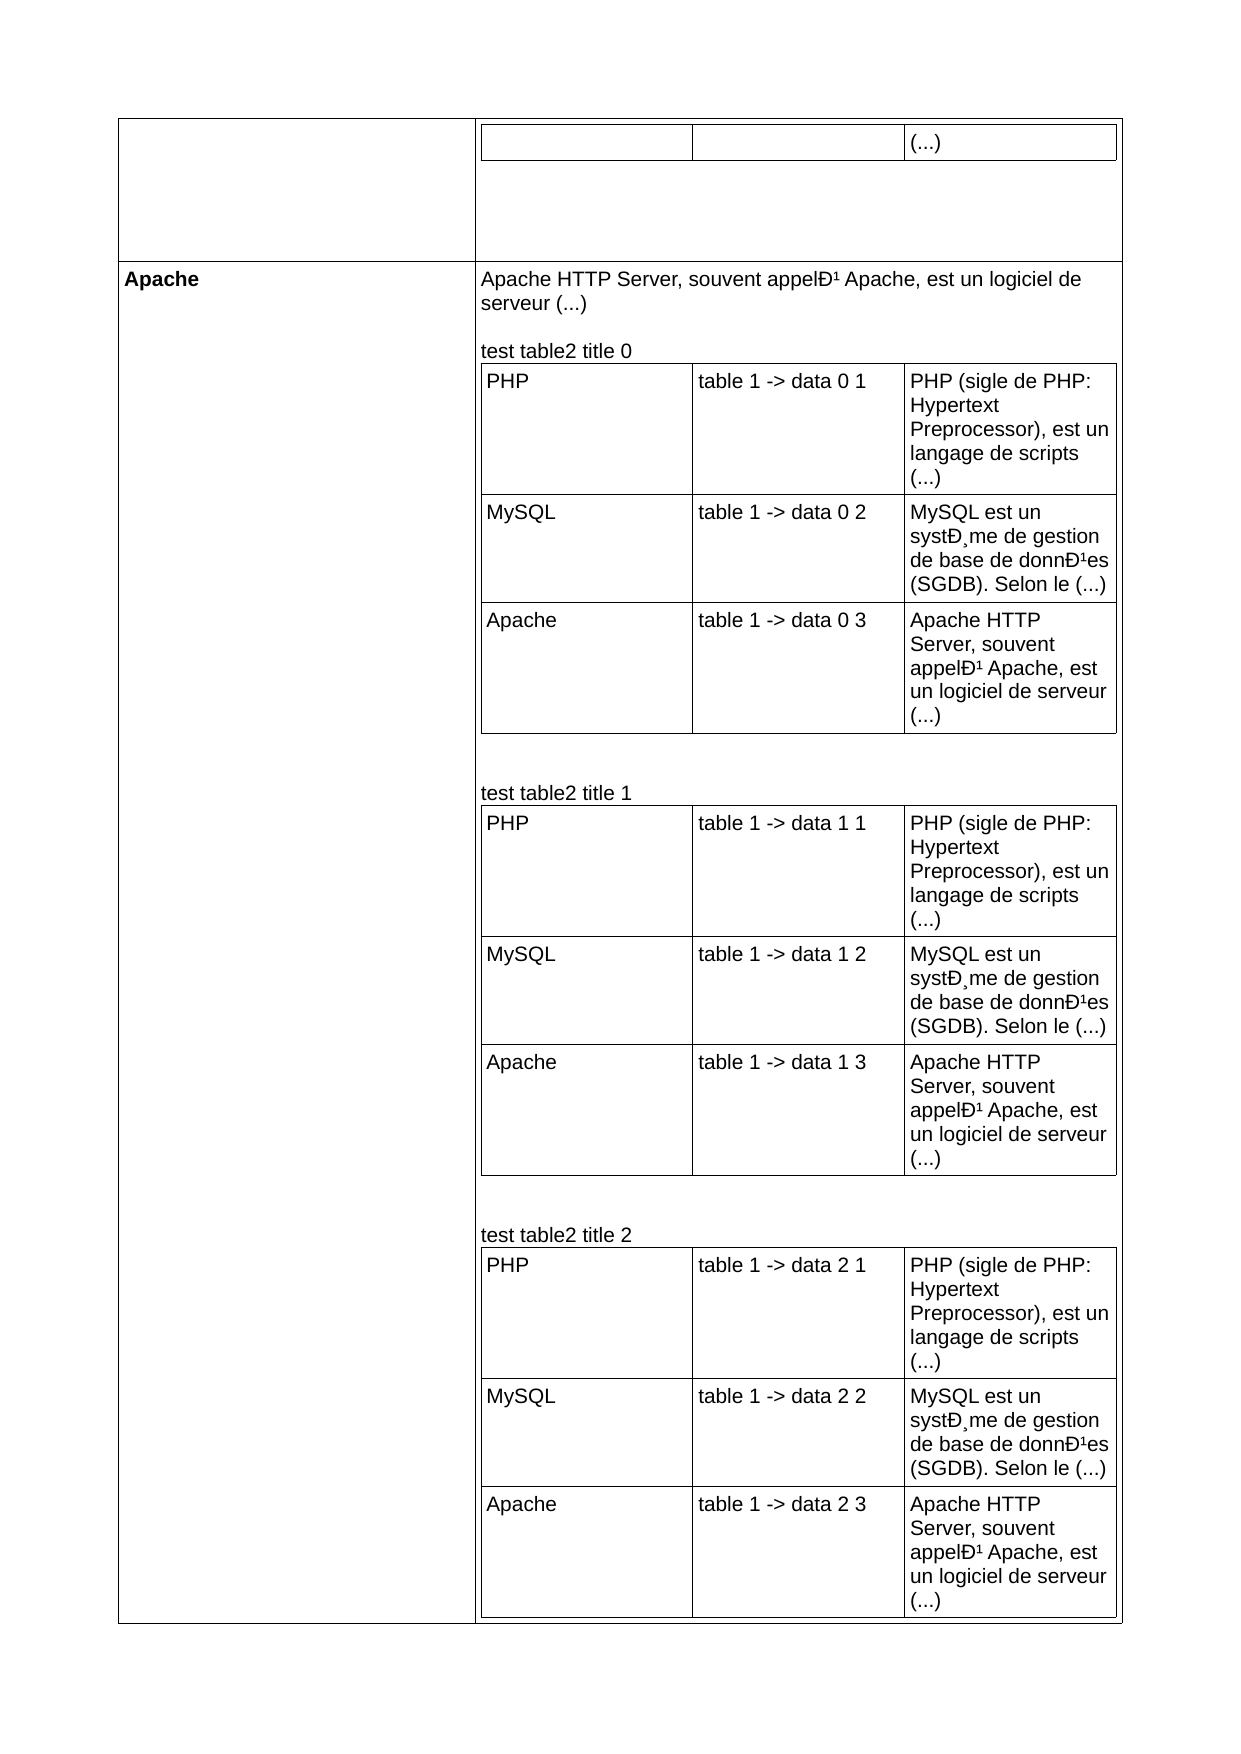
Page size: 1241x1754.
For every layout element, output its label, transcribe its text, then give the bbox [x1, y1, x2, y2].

table_header PHP (sigle de PHP: Hypertext Preprocessor), est un langage de scripts (...) [905, 364, 1116, 494]
table_header PHP (sigle de PHP: Hypertext Preprocessor), est un langage de scripts (...) [905, 1248, 1116, 1378]
table_cell Apache HTTP Server, souvent appelÐ¹ Apache, est un logiciel de serveur (...) [905, 1045, 1116, 1175]
table_header PHP [482, 1248, 692, 1378]
table_cell Apache [119, 262, 475, 1623]
table_cell MySQL [482, 1379, 692, 1486]
table_cell Apache [482, 603, 692, 733]
table_header PHP [482, 806, 692, 936]
table_cell MySQL est un systÐ¸me de gestion de base de donnÐ¹es (SGDB). Selon le (...) [905, 495, 1116, 602]
table_header PHP (sigle de PHP: Hypertext Preprocessor), est un langage de scripts (...) [905, 806, 1116, 936]
table_header PHP [482, 364, 692, 494]
table_cell table 1 -> data 0 2 [693, 495, 904, 602]
table_cell (...) [905, 125, 1116, 159]
table_header table 1 -> data 2 1 [693, 1248, 904, 1378]
table_cell MySQL est un systÐ¸me de gestion de base de donnÐ¹es (SGDB). Selon le (...) [905, 1379, 1116, 1486]
table_cell table 1 -> data 1 2 [693, 937, 904, 1044]
table_cell Apache HTTP Server, souvent appelÐ¹ Apache, est un logiciel de serveur (...) [905, 603, 1116, 733]
table_cell table 1 -> data 2 2 [693, 1379, 904, 1486]
table_cell [119, 119, 475, 261]
table_cell table 1 -> data 2 3 [693, 1487, 904, 1617]
table_cell MySQL [482, 937, 692, 1044]
table_cell table 1 -> data 0 3 [693, 603, 904, 733]
table_cell MySQL [482, 495, 692, 602]
table_cell [482, 125, 692, 159]
table_cell Apache [482, 1045, 692, 1175]
table_cell table 1 -> data 1 3 [693, 1045, 904, 1175]
table_cell MySQL est un systÐ¸me de gestion de base de donnÐ¹es (SGDB). Selon le (...) [905, 937, 1116, 1044]
table_cell Apache [482, 1487, 692, 1617]
table_header table 1 -> data 1 1 [693, 806, 904, 936]
table_cell [476, 119, 1122, 261]
table_cell Apache HTTP Server, souvent appelÐ¹ Apache, est un logiciel de serveur (...) test table2 title 0 test table2 title 1 test table2 title 2 [476, 262, 1122, 1623]
table_cell [693, 125, 904, 159]
table_header table 1 -> data 0 1 [693, 364, 904, 494]
table_cell Apache HTTP Server, souvent appelÐ¹ Apache, est un logiciel de serveur (...) [905, 1487, 1116, 1617]
